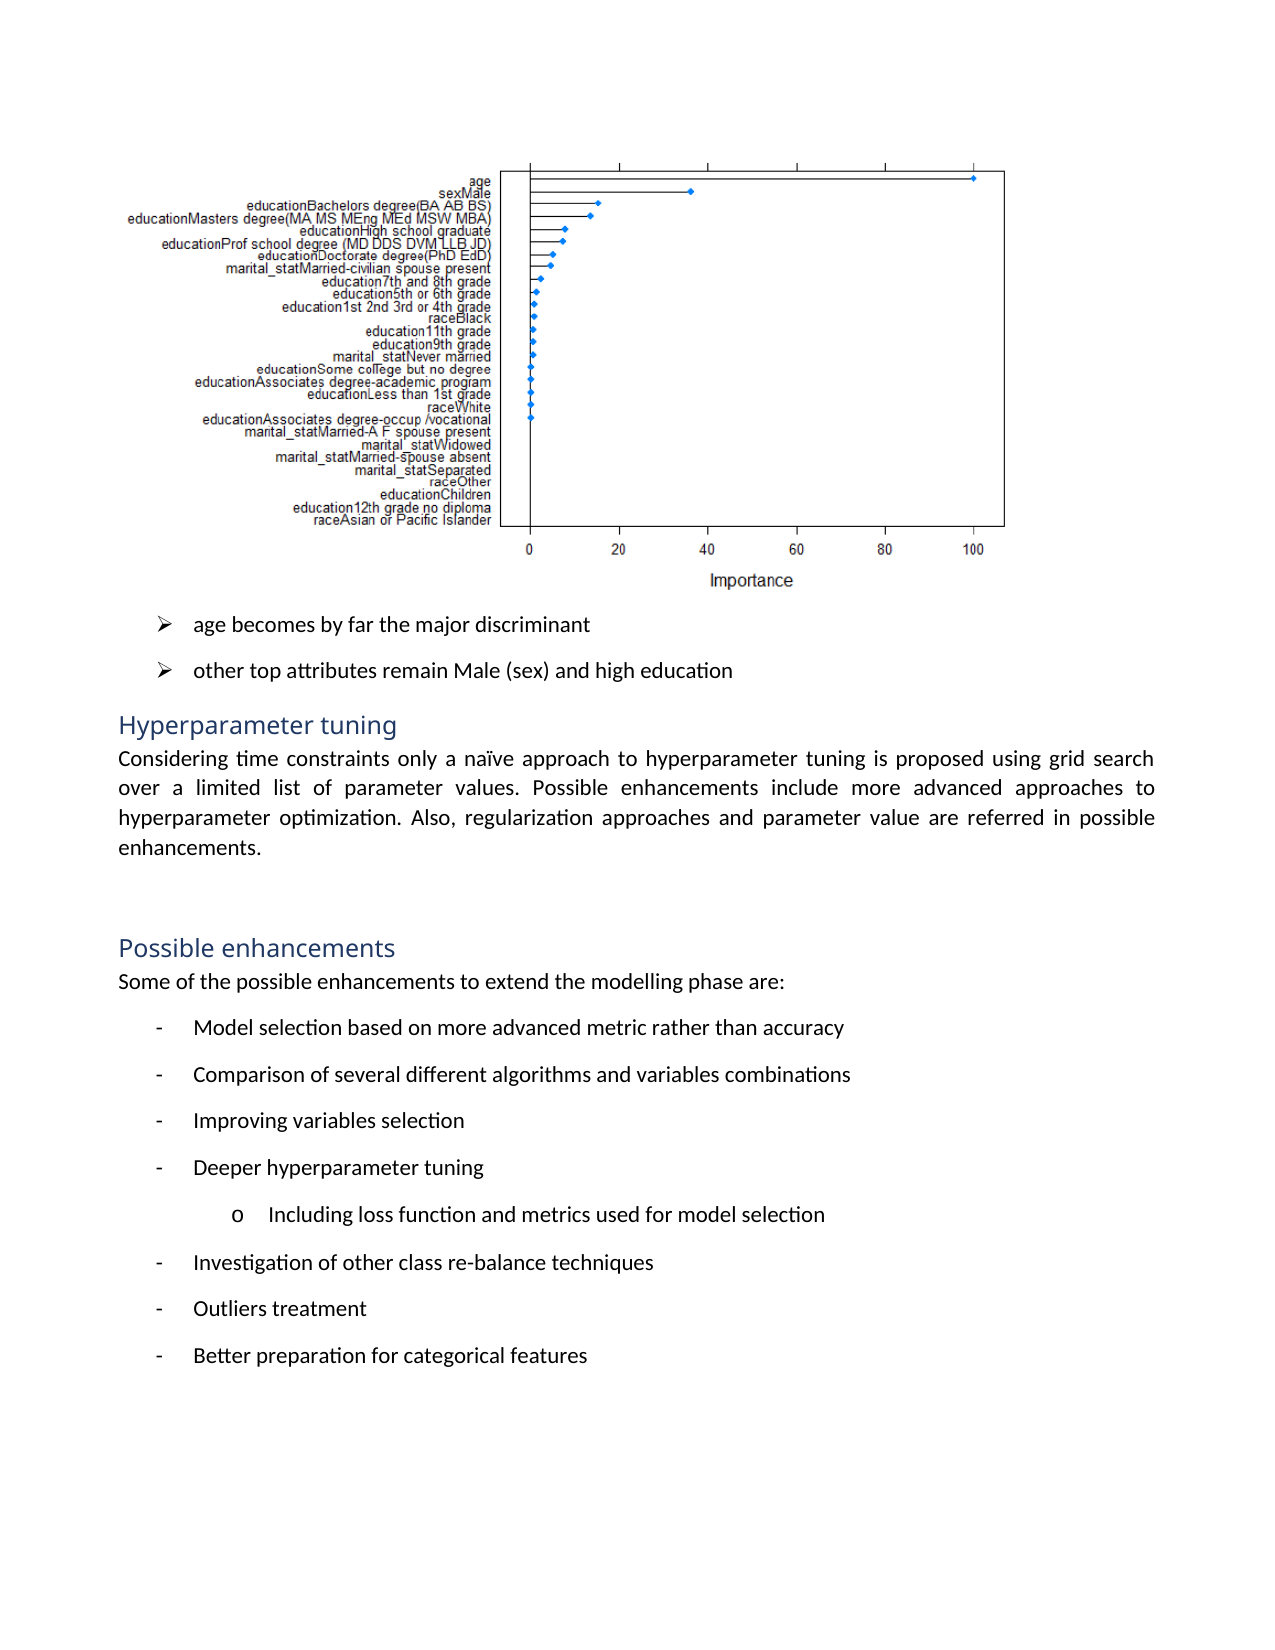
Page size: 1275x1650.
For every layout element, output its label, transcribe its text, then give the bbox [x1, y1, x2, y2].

text Some of the possible enhancements to extend the modelling phase are: [118, 967, 1157, 995]
list Better preparation for categorical features [156, 1341, 1157, 1369]
list Model selection based on more advanced metric rather than accuracy [156, 1013, 1157, 1042]
text Considering time constraints only a naïve approach to hyperparameter tuning is proposed using grid search over a limited list of parameter values. Possible enhancements include more advanced approaches to hyperparameter optimization. Also, regularization approaches and parameter value are referred in possible enhancements. [118, 744, 1157, 861]
list Outliers treatment [156, 1294, 1157, 1322]
list age becomes by far the major discriminant [156, 610, 1157, 638]
list Deeper hyperparameter tuning [156, 1153, 1157, 1181]
subtitle Possible enhancements [118, 931, 1157, 965]
list Comparison of several different algorithms and variables combinations [156, 1060, 1157, 1088]
subtitle Hyperparameter tuning [118, 707, 1157, 741]
list Including loss function and metrics used for model selection [231, 1200, 1157, 1229]
list Investigation of other class re-balance techniques [156, 1248, 1157, 1276]
list Improving variables selection [156, 1107, 1157, 1135]
list other top attributes remain Male (sex) and high education [156, 657, 1157, 684]
